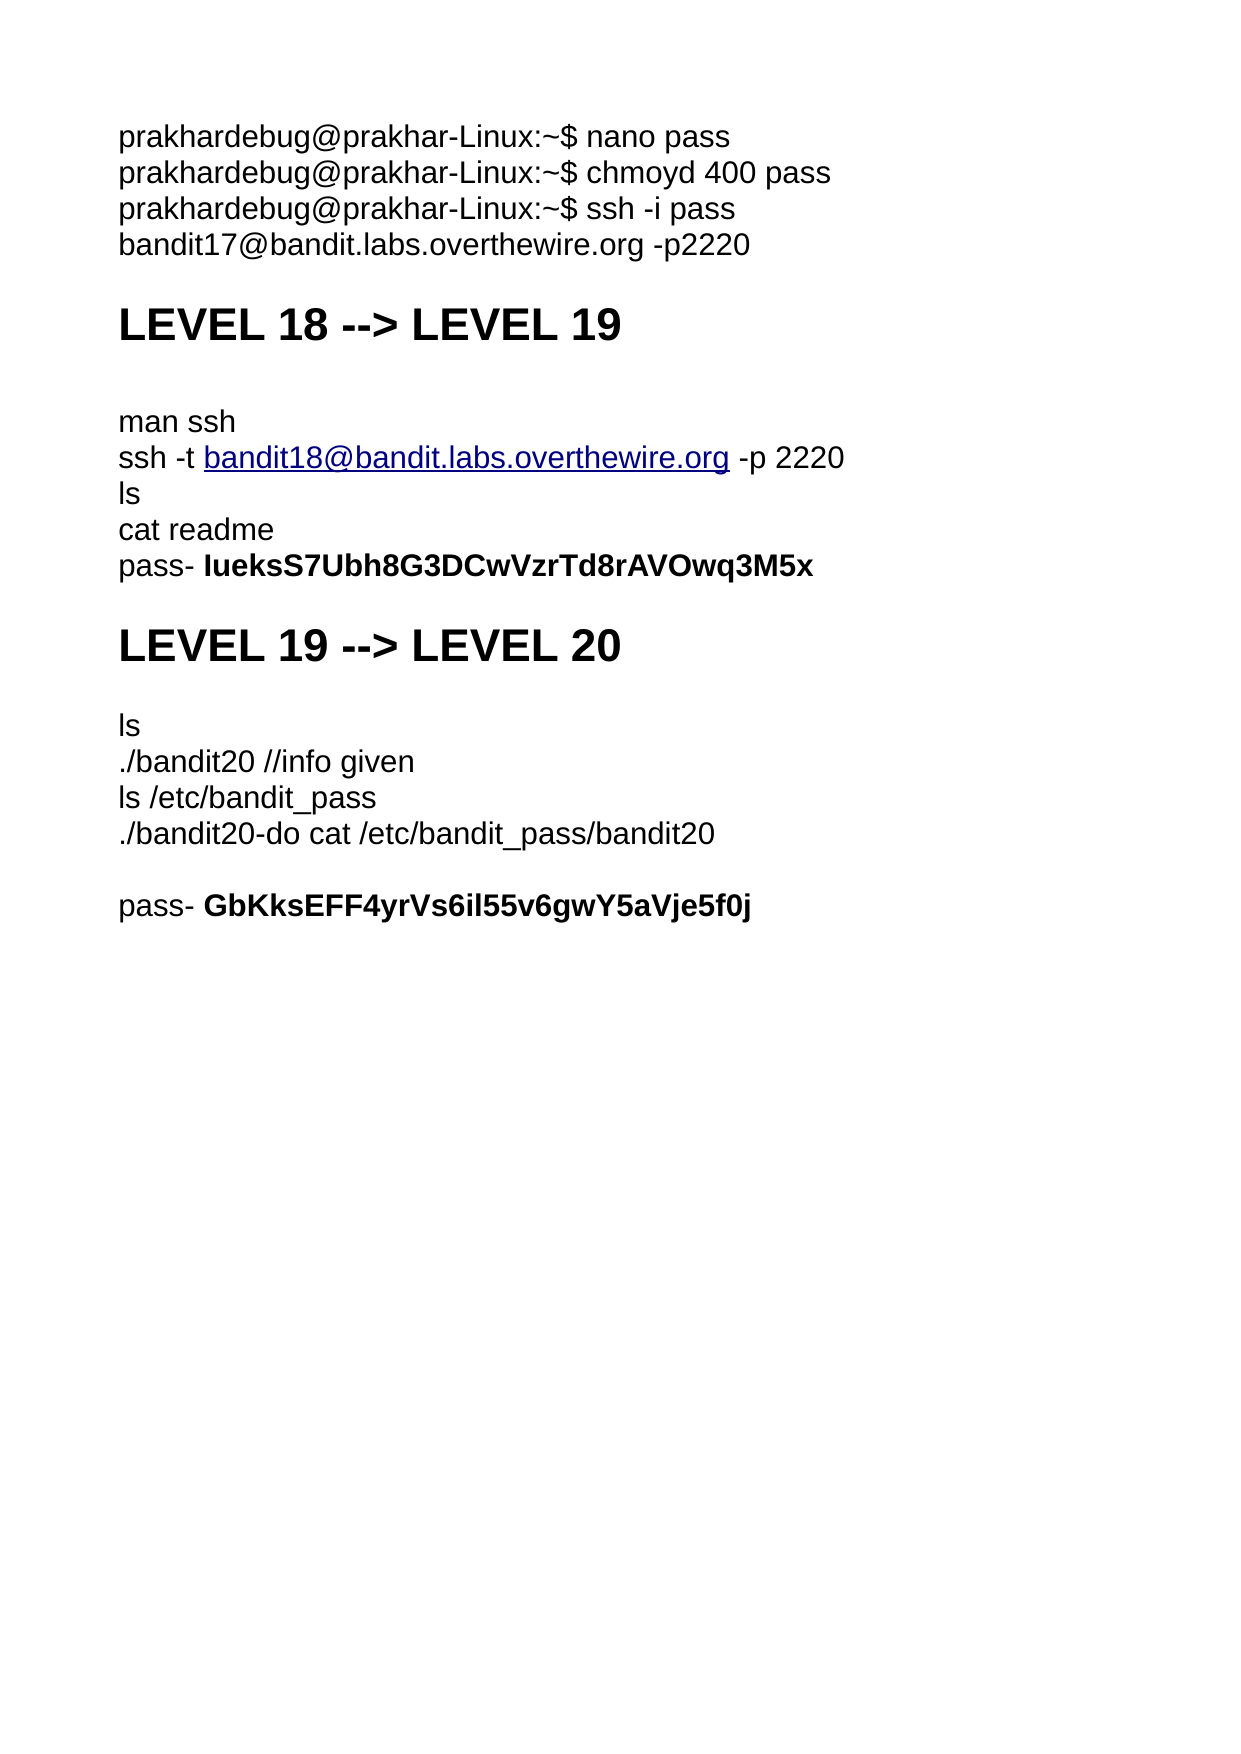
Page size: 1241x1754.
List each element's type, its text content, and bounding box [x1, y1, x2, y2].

text ./bandit20-do cat /etc/bandit_pass/bandit20 [118, 815, 1199, 851]
text LEVEL 19 --> LEVEL 20 [118, 619, 1199, 672]
text prakhardebug@prakhar-Linux:~$ chmoyd 400 pass [118, 154, 1199, 190]
text cat readme [118, 511, 1199, 547]
text man ssh [118, 403, 1199, 439]
text ls [118, 707, 1199, 743]
text ls /etc/bandit_pass [118, 779, 1199, 815]
text ./bandit20 //info given [118, 743, 1199, 779]
text ssh -t bandit18@bandit.labs.overthewire.org -p 2220 [118, 439, 1199, 475]
text pass- GbKksEFF4yrVs6il55v6gwY5aVje5f0j [118, 887, 1199, 923]
text ls [118, 475, 1199, 511]
text prakhardebug@prakhar-Linux:~$ nano pass [118, 118, 1199, 154]
text bandit17@bandit.labs.overthewire.org -p2220 [118, 226, 1199, 262]
text prakhardebug@prakhar-Linux:~$ ssh -i pass [118, 190, 1199, 226]
text LEVEL 18 --> LEVEL 19 [118, 298, 1199, 351]
text pass- IueksS7Ubh8G3DCwVzrTd8rAVOwq3M5x [118, 547, 1199, 583]
